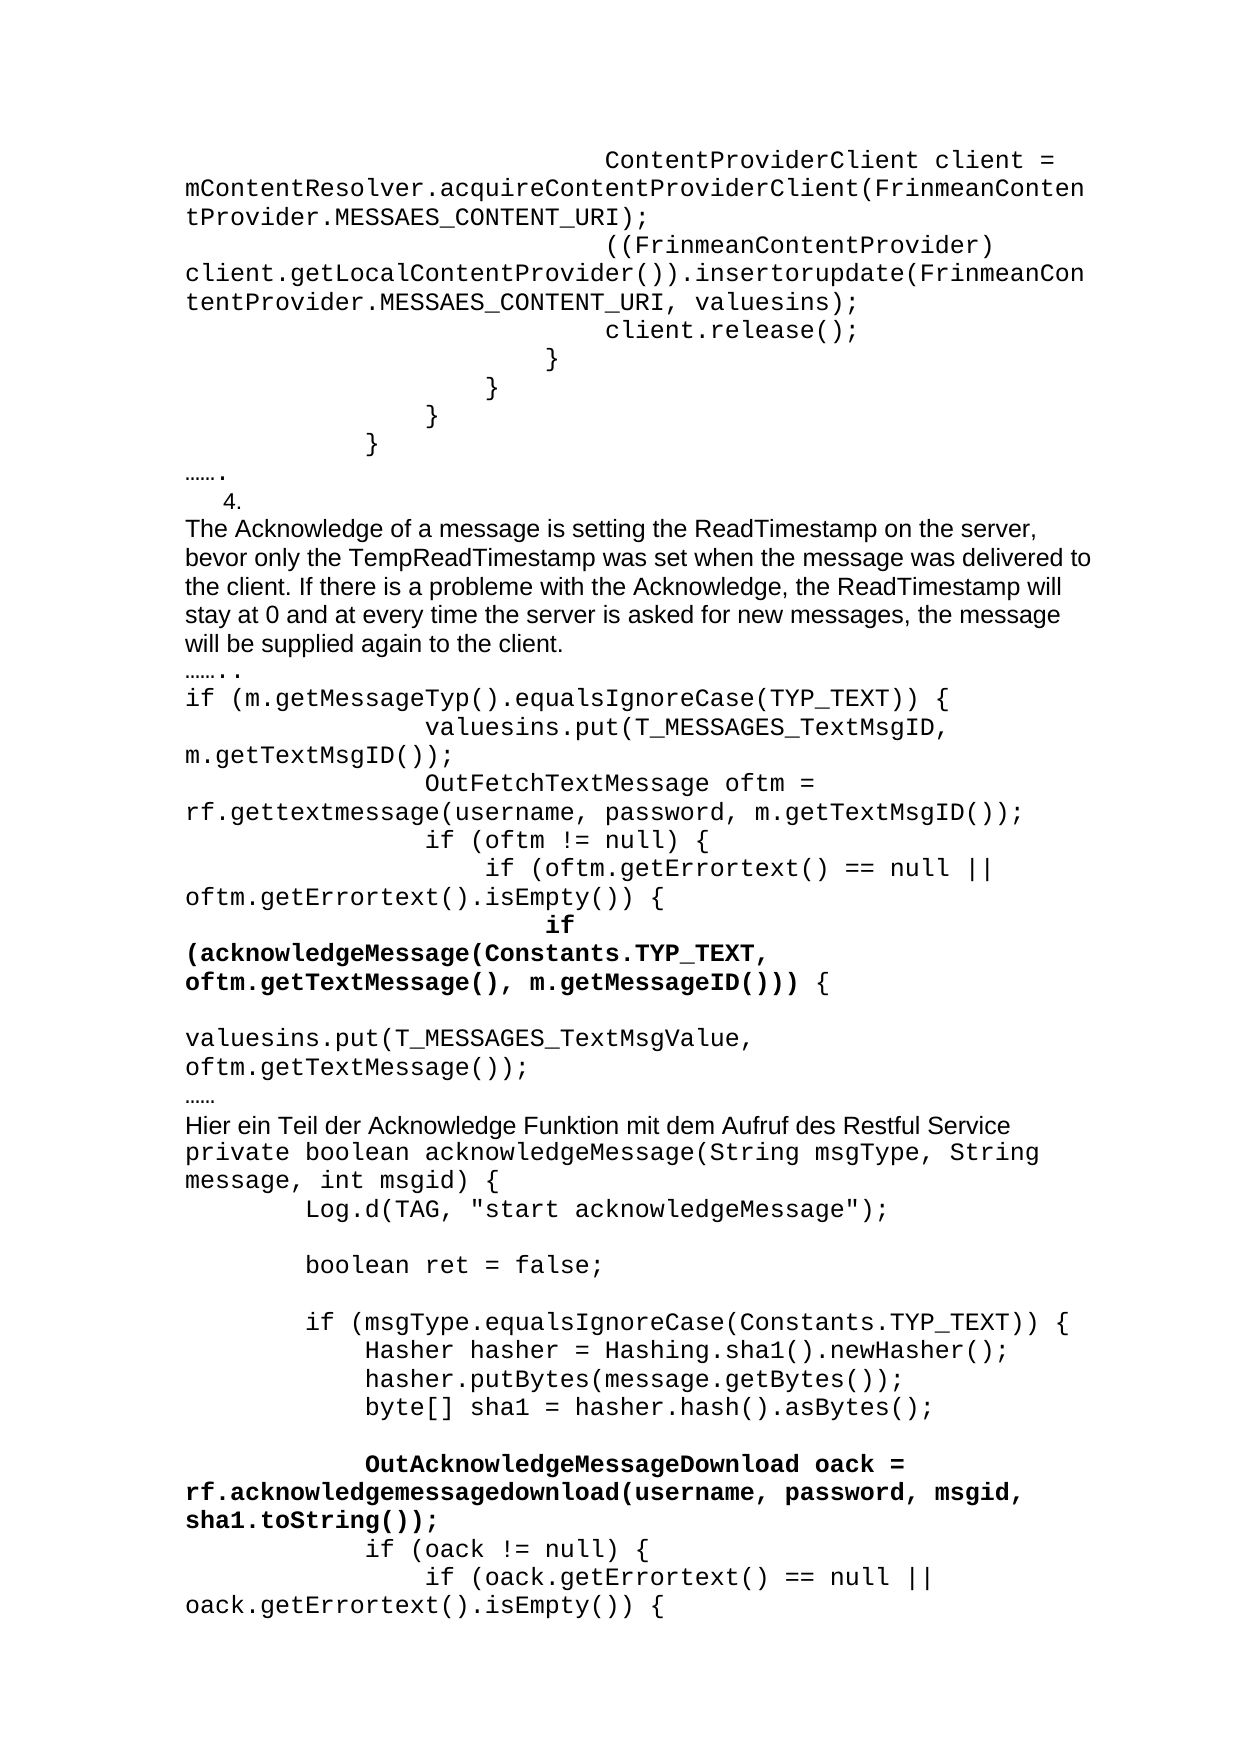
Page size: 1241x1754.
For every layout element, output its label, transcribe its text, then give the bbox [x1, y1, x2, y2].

list ((FrinmeanContentProvider) client.getLocalContentProvider()).insertorupdate(FrinmeanContentProvider.MESSAES_CONTENT_URI, valuesins); [185, 233, 1093, 318]
list } [185, 374, 1093, 403]
list if (oftm != null) { [185, 828, 1093, 856]
list OutFetchTextMessage oftm = rf.gettextmessage(username, password, m.getTextMsgID()); [185, 771, 1093, 828]
list ContentProviderClient client = mContentResolver.acquireContentProviderClient(FrinmeanContentProvider.MESSAES_CONTENT_URI); [185, 148, 1093, 233]
list …… [185, 1083, 1093, 1111]
list } [185, 346, 1093, 374]
list Hier ein Teil der Acknowledge Funktion mit dem Aufruf des Restful Service [185, 1111, 1093, 1140]
list client.release(); [185, 318, 1093, 346]
list if (acknowledgeMessage(Constants.TYP_TEXT, oftm.getTextMessage(), m.getMessageID())) { [185, 913, 1093, 998]
list ……. [185, 459, 1093, 488]
list OutAcknowledgeMessageDownload oack = rf.acknowledgemessagedownload(username, password, msgid, sha1.toString()); [185, 1451, 1093, 1536]
list boolean ret = false; [185, 1253, 1093, 1281]
list The Acknowledge of a message is setting the ReadTimestamp on the server, bevor only the TempReadTimestamp was set when the message was delivered to the client. If there is a probleme with the Acknowledge, the ReadTimestamp will stay at 0 and at every time the server is asked for new messages, the message will be supplied again to the client. [185, 514, 1093, 658]
list valuesins.put(T_MESSAGES_TextMsgValue, oftm.getTextMessage()); [185, 998, 1093, 1083]
list if (m.getMessageTyp().equalsIgnoreCase(TYP_TEXT)) { [185, 686, 1093, 714]
list if (oack != null) { [185, 1536, 1093, 1565]
list …….. [185, 658, 1093, 686]
list hasher.putBytes(message.getBytes()); [185, 1366, 1093, 1395]
list } [185, 431, 1093, 459]
list } [185, 403, 1093, 431]
list valuesins.put(T_MESSAGES_TextMsgID, m.getTextMsgID()); [185, 714, 1093, 771]
list if (msgType.equalsIgnoreCase(Constants.TYP_TEXT)) { [185, 1310, 1093, 1338]
list Log.d(TAG, "start acknowledgeMessage"); [185, 1196, 1093, 1225]
list Hasher hasher = Hashing.sha1().newHasher(); [185, 1338, 1093, 1366]
list if (oack.getErrortext() == null || oack.getErrortext().isEmpty()) { [185, 1565, 1093, 1621]
list if (oftm.getErrortext() == null || oftm.getErrortext().isEmpty()) { [185, 856, 1093, 913]
list private boolean acknowledgeMessage(String msgType, String message, int msgid) { [185, 1140, 1093, 1196]
list byte[] sha1 = hasher.hash().asBytes(); [185, 1395, 1093, 1423]
